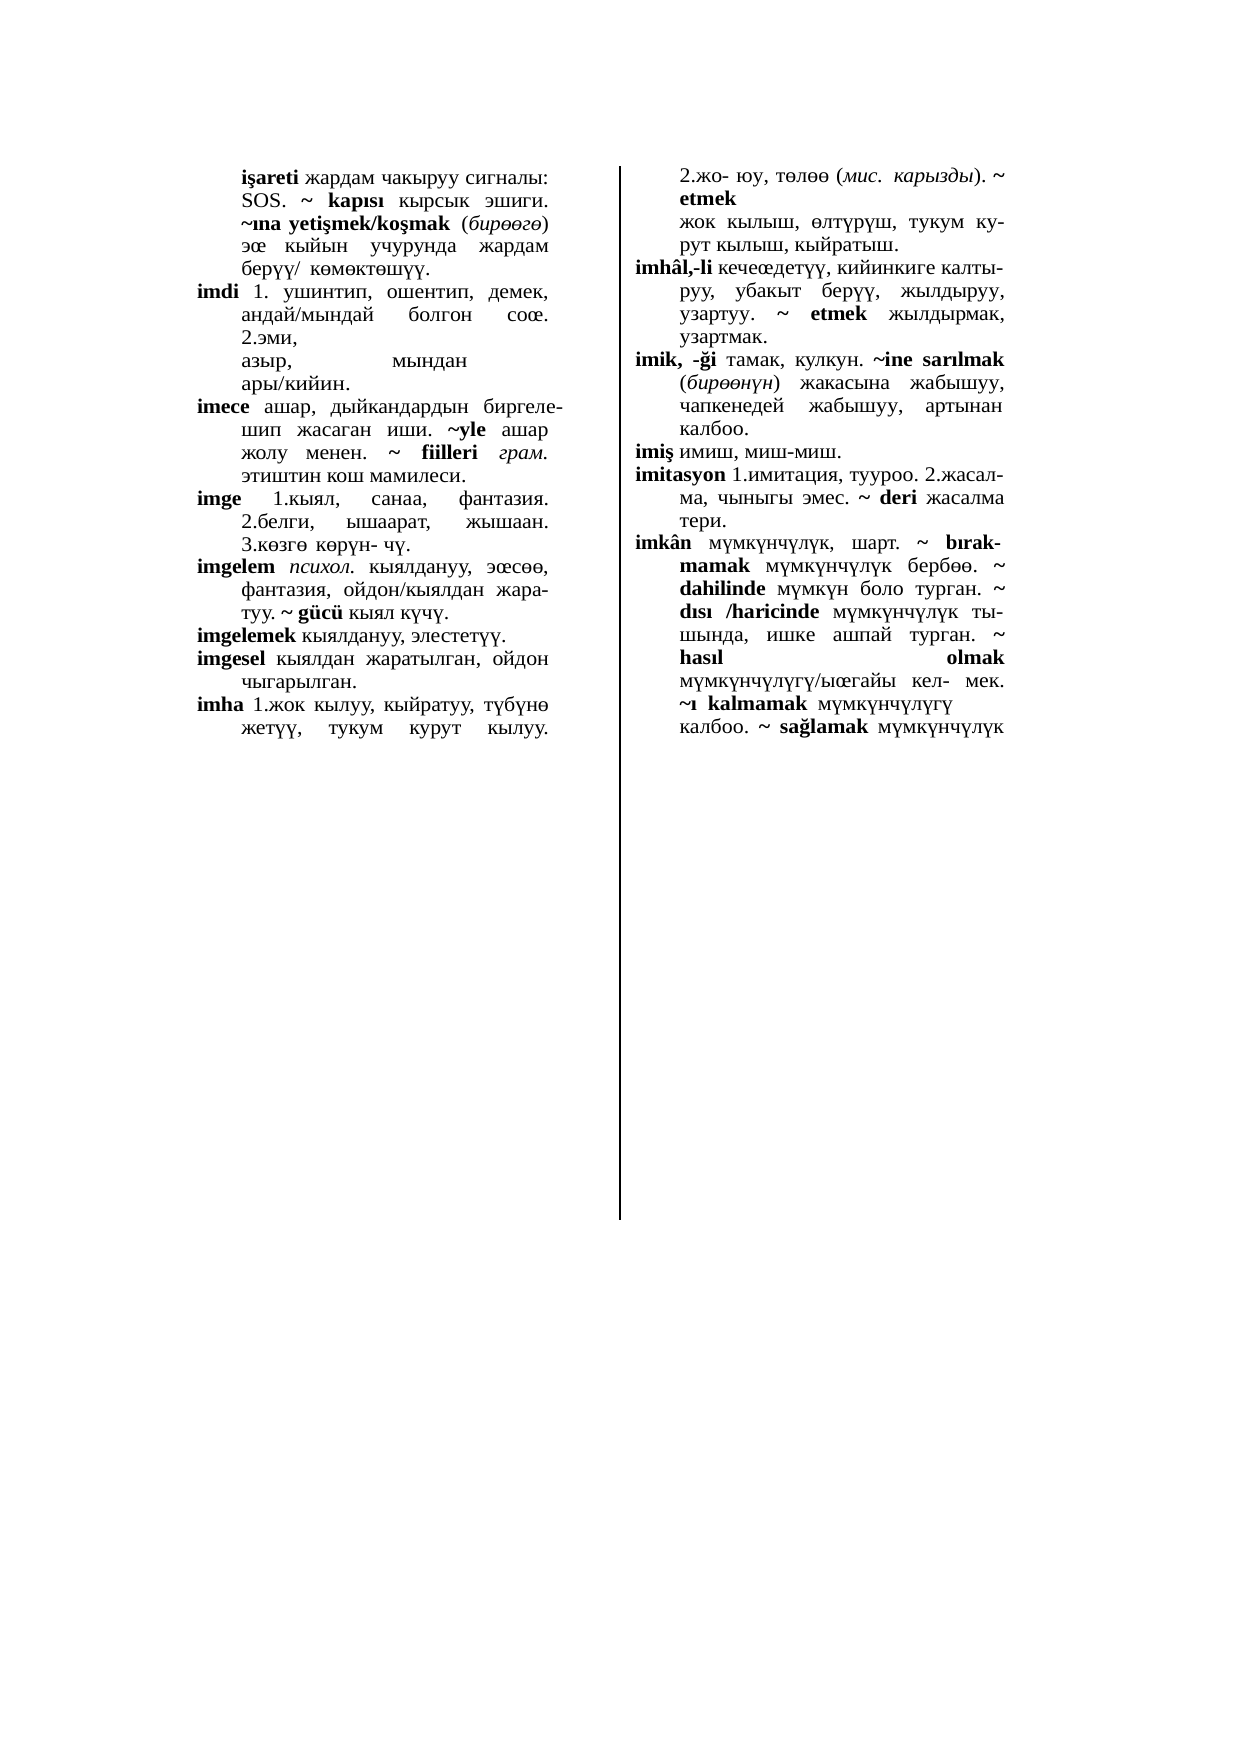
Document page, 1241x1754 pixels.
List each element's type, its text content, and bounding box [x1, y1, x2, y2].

text imitasyon 1.имитация, тууроо. 2.жасал- [635, 463, 1065, 486]
text калбоо. [679, 417, 750, 440]
text азыр, мындан ары/кийин. [241, 349, 467, 395]
text imgelem психол. кыялдануу, эœсөө, фантазия, ойдон/кыялдан жара- туу. ~ gücü кыял күчү. [197, 556, 549, 624]
text imiş имиш, миш-миш. [635, 440, 1065, 463]
text işareti жардам чакыруу сигналы: SOS. ~ kapısı кырсык эшиги. ~ına yetişmek/koşmak (бирөөгө) эœ кыйын учурунда жардам берүү/ көмөктөшүү. [241, 164, 549, 280]
text руу, убакыт берүү, жылдыруу, узартуу. ~ etmek жылдырмак, узартмак. [679, 279, 1005, 348]
text imdi 1. ушинтип, ошентип, демек, андай/мындай болгон соœ. 2.эми, [197, 281, 549, 349]
text imhâl,-li кечеœдетүү, кийинкиге калты- [635, 256, 1065, 279]
text жок кылыш, өлтүрүш, тукум ку- рут кылыш, кыйратыш. [679, 211, 1004, 256]
text imge 1.кыял, санаа, фантазия. 2.белги, ышаарат, жышаан. 3.көзгө көрүн- чү. [197, 487, 549, 556]
text ма, чыныгы эмес. ~ deri жасалма тери. [679, 486, 1004, 532]
text 2.жо- юу, төлөө (мис. карызды). ~ etmek [635, 164, 1005, 210]
text калбоо. ~ sağlamak мүмкүнчүлүк [679, 715, 1004, 738]
text imik, -ği тамак, кулкун. ~ine sarılmak (бирөөнүн) жакасына жабышуу, чапкенедей жабышуу, артынан [635, 348, 1005, 417]
text imgelemek кыялдануу, элестетүү. [197, 624, 609, 647]
text шында, ишке ашпай турган. ~ hasıl olmak мүмкүнчүлүгү/ыœгайы кел- мек. ~ı kalmamak мүмкүнчүлүгү [679, 623, 1004, 715]
text шип жасаган иши. ~yle ашар жолу менен. ~ fiilleri грам. этиштин кош мамилеси. [241, 418, 548, 487]
text imkân мүмкүнчүлүк, шарт. ~ bırak- [635, 532, 1005, 554]
text imece ашар, дыйкандардын биргеле- [197, 395, 609, 418]
text mamak мүмкүнчүлүк бербөө. ~ dahilinde мүмкүн боло турган. ~ dısı /haricinde мүмкүнчүлүк ты- [679, 554, 1005, 623]
text imgesel кыялдан жаратылган, ойдон чыгарылган. [197, 647, 548, 693]
text imha 1.жок кылуу, кыйратуу, түбүнө жетүү, тукум курут кылуу. [197, 693, 549, 739]
